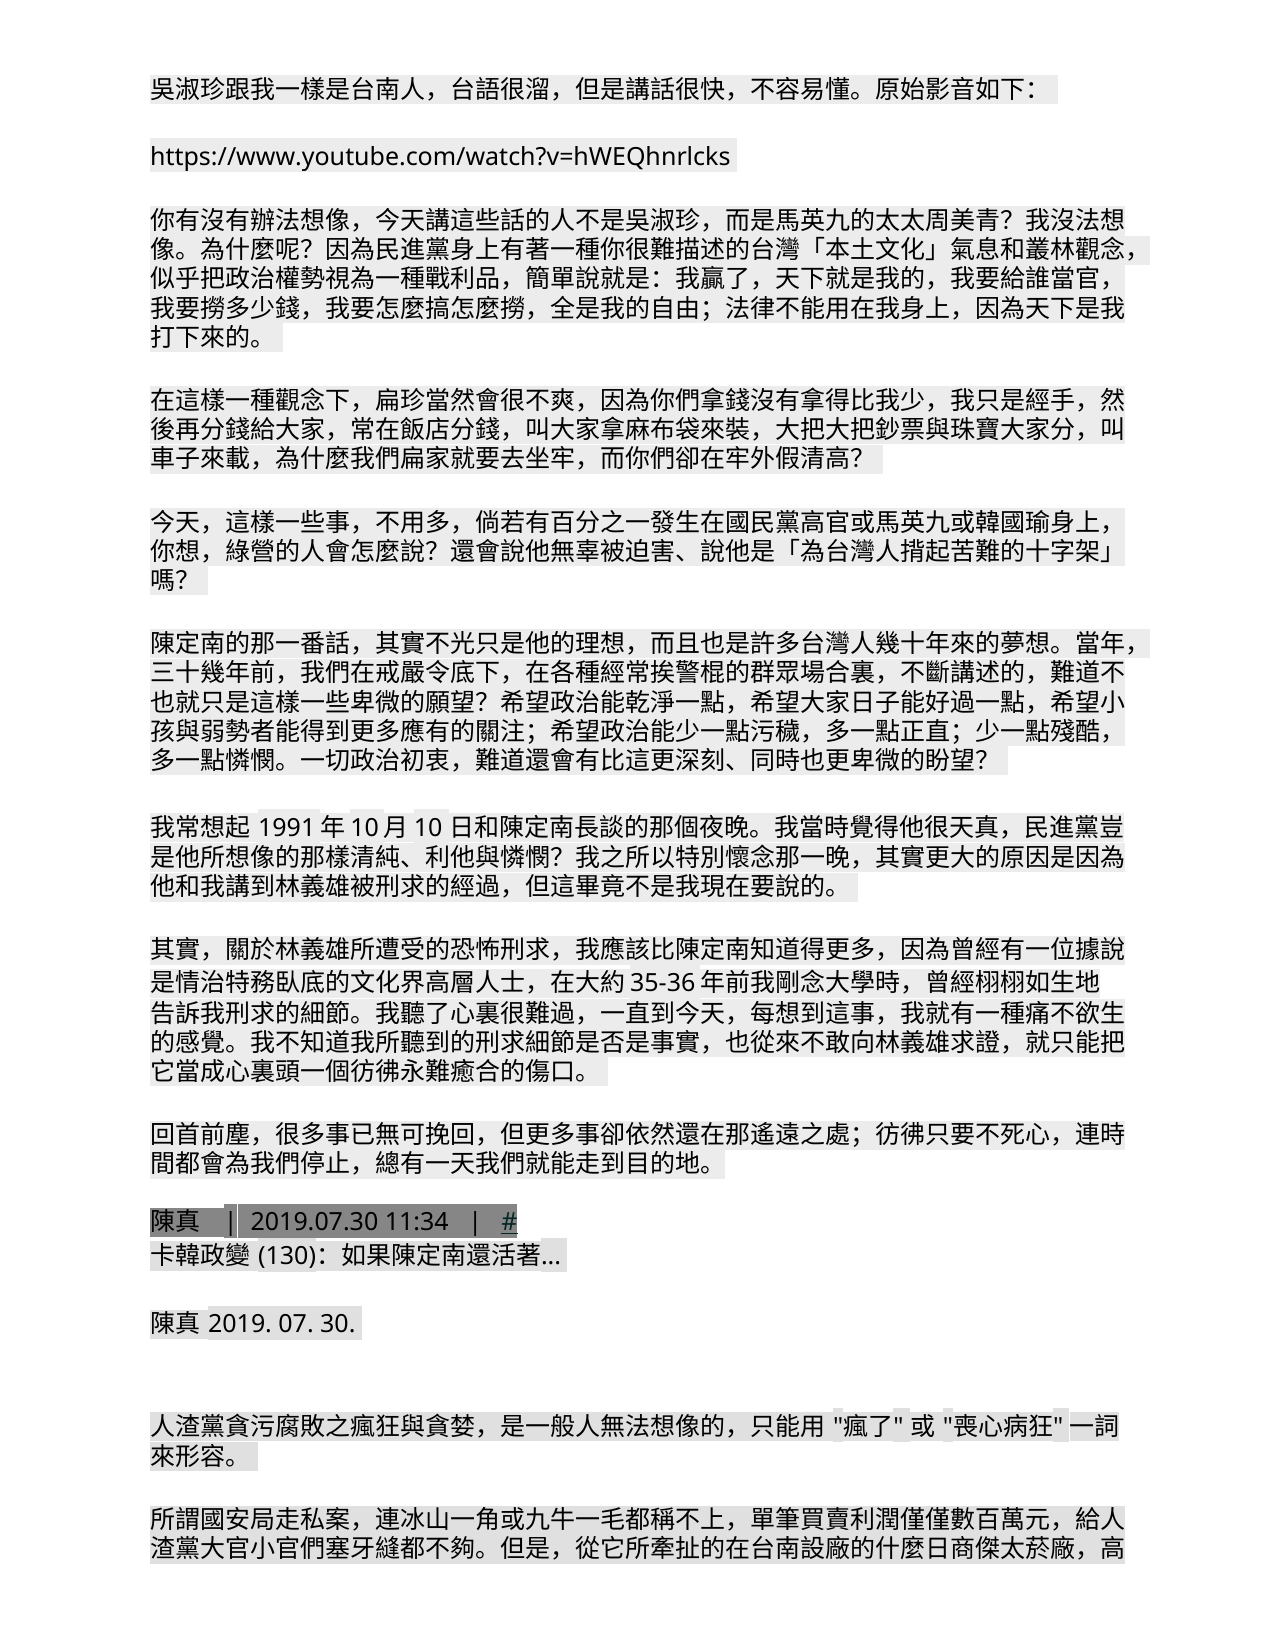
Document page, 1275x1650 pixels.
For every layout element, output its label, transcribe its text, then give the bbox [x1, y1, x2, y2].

text 陳真 | 2019.07.30 11:34 | # [150, 1204, 1125, 1238]
text 卡韓政變 (130)：如果陳定南還活著... 陳真 2019. 07. 30. 人渣黨貪污腐敗之瘋狂與貪婪，是一般人無法想像的，只能用 "瘋了" 或 "喪心病狂" 一詞來形容。 所謂國安局走私案，連冰山一角或九牛一毛都稱不上，單筆買賣利潤僅僅數百萬元，給人渣黨大官小官們塞牙縫都不夠。但是，從它所牽扯的在台南設廠的什麼日商傑太菸廠，高達數百億利益的種種政治巧門，你大約就能看見官商之間如何利益與共之冰山一角；甚至不須所謂 "違法"，照樣能財源滾滾。 另外，請看第11分鐘至14分鐘： https://www.youtube.com/watch?v=zSYMn1eNIAY 這家曾經竄改過期香菸的黑心日商菸廠，跟民進黨關係非常好，特別是新潮流。相關報導請看底下去年十月的新聞。 2000年5月20日，阿扁打著清廉旗號上台執政。幾天後，2000年6月1日，當時被指派擔任法務部長的陳定南在立法院公開如此說道："民進黨執政之後，預估一年可以省下大約五千一百億的國民黨貪污損失"。這些話，陳定南其實在黨外時期就常常講。 28年前，也就是1991年的10月10日，因為李鎮源老師的號召，我參加了在台大醫院門口舉行的 "反刑法一百條" 抗爭，徹夜靜坐。那一晚，有個人跑來坐在我旁邊，找我聊天，那個人就是陳定南，主動講起林義雄如何被刑求，講到激動處，陳定南還掀起上衣，露出整個胸膛，指出林義雄被刑求後的傷痕位置；同時也講到他的一個政治理想就是：他認為，台灣以後可以大減稅，因為他說一年被國民黨貪污或浪費掉的金額至少有五千多億。將來民進黨如果執政，這筆省下來的貪污錢就夠用了。 陳定南講得如此篤定，我相信他的善意，但不相信民進黨執政將會一介不取。因為當時民進黨人僅僅只有一點點權力，就開始學著包娼包賭包工程收回扣了，憑什麼哪天如果獨攬大權就會一介不取？ 我常想起陳定南，他死得太早了，如果他還活著，我常想，他要怎麼面對理想的破滅？他要怎麼面對民進黨的質變？他要怎麼面對由各路人渣竄位把持、變成一種貪婪無度的人渣黨？ 請大家有點耐心，仔仔細細把底下報導看完，這或許能讓你約略了解官商勾結之冰山一角。 ============== 超怒！傑太日菸竄改菸盒日期 台灣民眾竟抽過期菸 2018/10/01 中時 鄭郁蓁 日本菸商騙很大！2016年來台設廠，不僅年省19億元關稅，現在更傳出竟竄改菸盒上的日期，把過期菸品重新印上新的製造日期和有效日期，再賣給台灣消費者！董氏基金會今天痛批，國際菸廠毫無誠信，台南市政府財稅局則掩蓋非法。 董氏基金會和消基會今天聯手揭露指出，日本菸商傑太日菸公然竄改菸盒日期。董氏基金會指出，今年五月一日，一名曾在菸廠員工向台南市政府檢舉，傑太日菸從設廠以來，即進行竄改行為。 日煙國際製造股份有限公司則發聲明表示，在台營運產製出廠並流通市面的所有成品均依菸酒管理法標示。且產出成品有效期限為16個月，較財政部之18個月規定更為嚴謹。至於產製流程中的半成品，均依內部嚴格品管流程處理。 該名民眾拍攝影片指出，菸商在台灣共生產一百多種品牌項目，均是接到訂單才開始安排生產，但因主管決策、人員排班、工單預估生產數量加上產製的瑕疵品，產出數量通常都會超出訂單，基於成本考量和稅務問題，會把未出貨的瑕疵品轉為庫存，每次庫存最多曾達40箱，一箱就是一萬支菸(500包)，待下次又有訂單時，再重新包裝。 該民眾示範表示，重新包裝方式都是人工小心把菸盒拆開，留下內裝鋁箔包，在徒手抽出整排菸鋪平後再重新放上生產台，由機台重新包狀印上新的日期，將新舊菸並放後再銷售給國內民眾，台灣消費者抽到數個月至半年以上的過期菸品都不知道。該民眾表示，要不是自己就是員工，根本不會相信大品牌的廠商竟然會這樣做。 董氏基金會菸害防治中心主任林清麗表示，日本菸商傑太日菸2016年7月在台南成功闖關設廠後，從一開始宣稱只是外銷，後來卻改為內銷，每包進口菸品平均繳2.7元關稅，以2014年日本菸商在台銷售7.6億包菸計算，日本菸商原本一年需繳給政府菸品關稅20.52億元，但在台南設廠後，除可使用7.6公頃土地之蔡，還能享受房屋稅、地價稅和水電優惠，甚至規避至少19億元的菸品關稅，現在竟然還做出這種事情。 林清麗表示，該民眾五月一日向台南市政府檢舉後都沒有下文，該民眾才向董氏基金會舉發，基金會9月25日發公文，市政府27日才回復：「已依法裁處」，但卻沒說開罰金額，以及是否下架過期菸品，而且也不願公開惡行，政府這樣包庇，簡直匪夷所思！ 台北榮總家醫科醫師賴志冠表示，吸菸者的壽命比非吸菸者平均減少十年，世界衛生組織早已證實，每兩位吸菸者中有一位將死於吸菸相關疾病，據國民健康署調查2016年台灣成人吸菸率為15.3%，成人吸菸人口超過320萬，推估其中至少將有160萬人將提早死於菸害疾病，等於一個台南市的人口總數，政府竟罔顧國民健康核准設置菸廠，簡直太不可思議。 [150, 1238, 1125, 1564]
text 卡韓政變 (131)：初衷 陳真 2019. 07. 31. 沿續「卡韓政變 (130)：如果陳定南還活著...」所說的1991年10月10日晚上的那個場景，陳定南所提到的想法 (亦即只要民進黨執政，就能一年省下五千多億的貪污損失)，不管是夢想或幻想，總歸沒有成為事實。不但沒有成為事實，依我看，倘若國民黨一年貪污五千億 (我知道陳定南的估算方式)，民進黨恐怕就是五兆，把台灣當成一座金庫，拼命掏空，大撈特撈。 最為傳神的描述來自扁嫂吳淑珍，她說，「阿扁底下這些小囉嘍」(吳淑珍一一點名，包括蘇貞昌、謝長廷、蔡英文等人)，不要假清高，「民進黨哪個人沒有分到錢？」請他自己站出來，來三鳳宮 (高雄一間廟宇) 對天發誓！ 吳淑珍說：「你們一定都不知道，都嘛是把大家叫來飯店分錢，用布袋揹錢回去，叫車來載」。並且嗆聲說：「這些小囉嘍不要太不像話，真要把我 (指吳淑珍自己) 給惹火了，我有一本簿子 (指分錢的帳冊)，大家都有簽名的啦」。 吳淑珍還說，財團要給我們錢，而且他們還互相比賽看誰給得多，我們當然是要收下，但是錢都有分給大家，一共分給大家14億，她說，「14億耶！是我們的兩倍耶！這樣還嫌少嗎？」 吳淑珍還抱怨說，「有人問說，阿扁在美國還有7億，為什麼不繳回台灣？喂！拜託哦，我們又不是 (傻瓜)...，(把錢繳回台灣的話)，(阿扁的) 老婆是要送去寄給別人養嗎？阿扁不就兩手空空、變成窮光蛋了！阿扁還年輕，還要做些事，難道不應該留一些錢在身邊？」 吳淑珍還罵黨內同志不夠挺阿扁，假清高。她諷刺說，民進黨掌權之後，「現在大家都穿皮鞋了啦，大家都變得很高尚了啦，都變成 gentleman了啦」。然後一一點名吳乃仁、余政憲、洪奇昌、蘇貞昌、謝長廷、黃偉哲、蔡英文、陳菊等等等，無情無義。 現場另外一位來賓，穿和尚架裟那一位，叫鄭新助，前高雄市議員，前民進黨中央委員，外號大師兄，也是個貪污犯 (另外的案子，她孫女叫鄭孟洳，現任高雄市議員，是黑韓大將，正努力推動罷免韓國瑜)，說他從阿扁那邊只分到一點點錢，但還是老實說出來。 吳淑珍回應他說，你拿到的「只是一點點肉屑而已啦」，意思是說檯面上那些民進黨大咖，才是真正吃掉肥肉的人。鄭新助幫腔說，這些人真是無情無義，「比屎還臭」。主持人也幫腔，大罵「陳其邁那個小屁孩」，如果不是阿扁提拔，憑哪一點想當高雄市長？ 主持人還對吳淑珍說，誰誰誰當了什麼官，撈了什麼好處，不就是都靠阿扁幫忙的嗎？因此勸吳淑珍把這些人拿錢的黑資料「全抖出來啦，不要怕啦，他們如此無情無義，還跟他們客氣什麼」。吳淑珍則說，「阿扁就是一個爛好人」。 吳淑珍跟我一樣是台南人，台語很溜，但是講話很快，不容易懂。原始影音如下： https://www.youtube.com/watch?v=hWEQhnrlcks 你有沒有辦法想像，今天講這些話的人不是吳淑珍，而是馬英九的太太周美青？我沒法想像。為什麼呢？因為民進黨身上有著一種你很難描述的台灣「本土文化」氣息和叢林觀念，似乎把政治權勢視為一種戰利品，簡單說就是：我贏了，天下就是我的，我要給誰當官，我要撈多少錢，我要怎麼搞怎麼撈，全是我的自由；法律不能用在我身上，因為天下是我打下來的。 在這樣一種觀念下，扁珍當然會很不爽，因為你們拿錢沒有拿得比我少，我只是經手，然後再分錢給大家，常在飯店分錢，叫大家拿麻布袋來裝，大把大把鈔票與珠寶大家分，叫車子來載，為什麼我們扁家就要去坐牢，而你們卻在牢外假清高？ 今天，這樣一些事，不用多，倘若有百分之一發生在國民黨高官或馬英九或韓國瑜身上，你想，綠營的人會怎麼說？還會說他無辜被迫害、說他是「為台灣人揹起苦難的十字架」嗎？ 陳定南的那一番話，其實不光只是他的理想，而且也是許多台灣人幾十年來的夢想。當年，三十幾年前，我們在戒嚴令底下，在各種經常挨警棍的群眾場合裏，不斷講述的，難道不也就只是這樣一些卑微的願望？希望政治能乾淨一點，希望大家日子能好過一點，希望小孩與弱勢者能得到更多應有的關注；希望政治能少一點污穢，多一點正直；少一點殘酷，多一點憐憫。一切政治初衷，難道還會有比這更深刻、同時也更卑微的盼望？ 我常想起 1991年10月10 日和陳定南長談的那個夜晚。我當時覺得他很天真，民進黨豈是他所想像的那樣清純、利他與憐憫？我之所以特別懷念那一晚，其實更大的原因是因為他和我講到林義雄被刑求的經過，但這畢竟不是我現在要說的。 其實，關於林義雄所遭受的恐怖刑求，我應該比陳定南知道得更多，因為曾經有一位據說是情治特務臥底的文化界高層人士，在大約35-36年前我剛念大學時，曾經栩栩如生地告訴我刑求的細節。我聽了心裏很難過，一直到今天，每想到這事，我就有一種痛不欲生的感覺。我不知道我所聽到的刑求細節是否是事實，也從來不敢向林義雄求證，就只能把它當成心裏頭一個彷彿永難癒合的傷口。 回首前塵，很多事已無可挽回，但更多事卻依然還在那遙遠之處；彷彿只要不死心，連時間都會為我們停止，總有一天我們就能走到目的地。 [150, 75, 1125, 1179]
